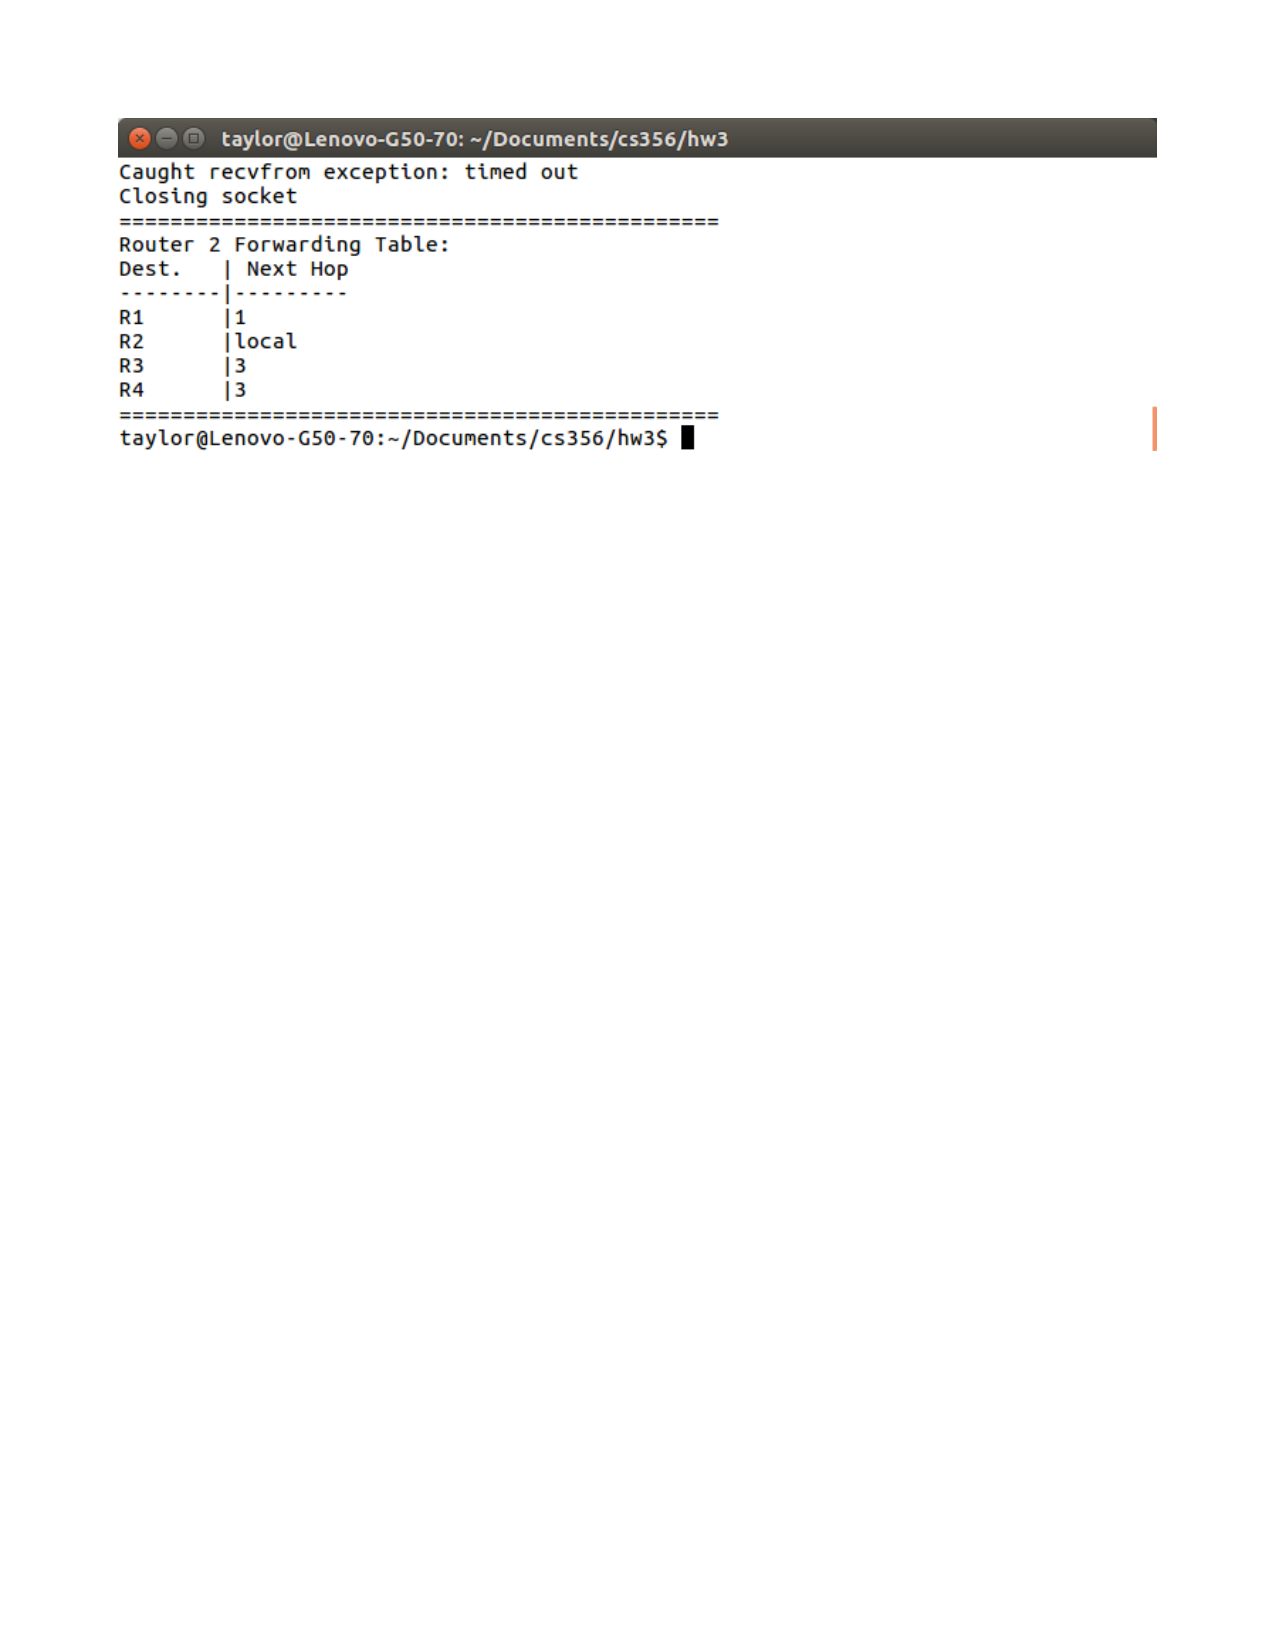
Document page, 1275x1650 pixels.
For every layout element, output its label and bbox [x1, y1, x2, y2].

picture [118, 118, 1157, 451]
